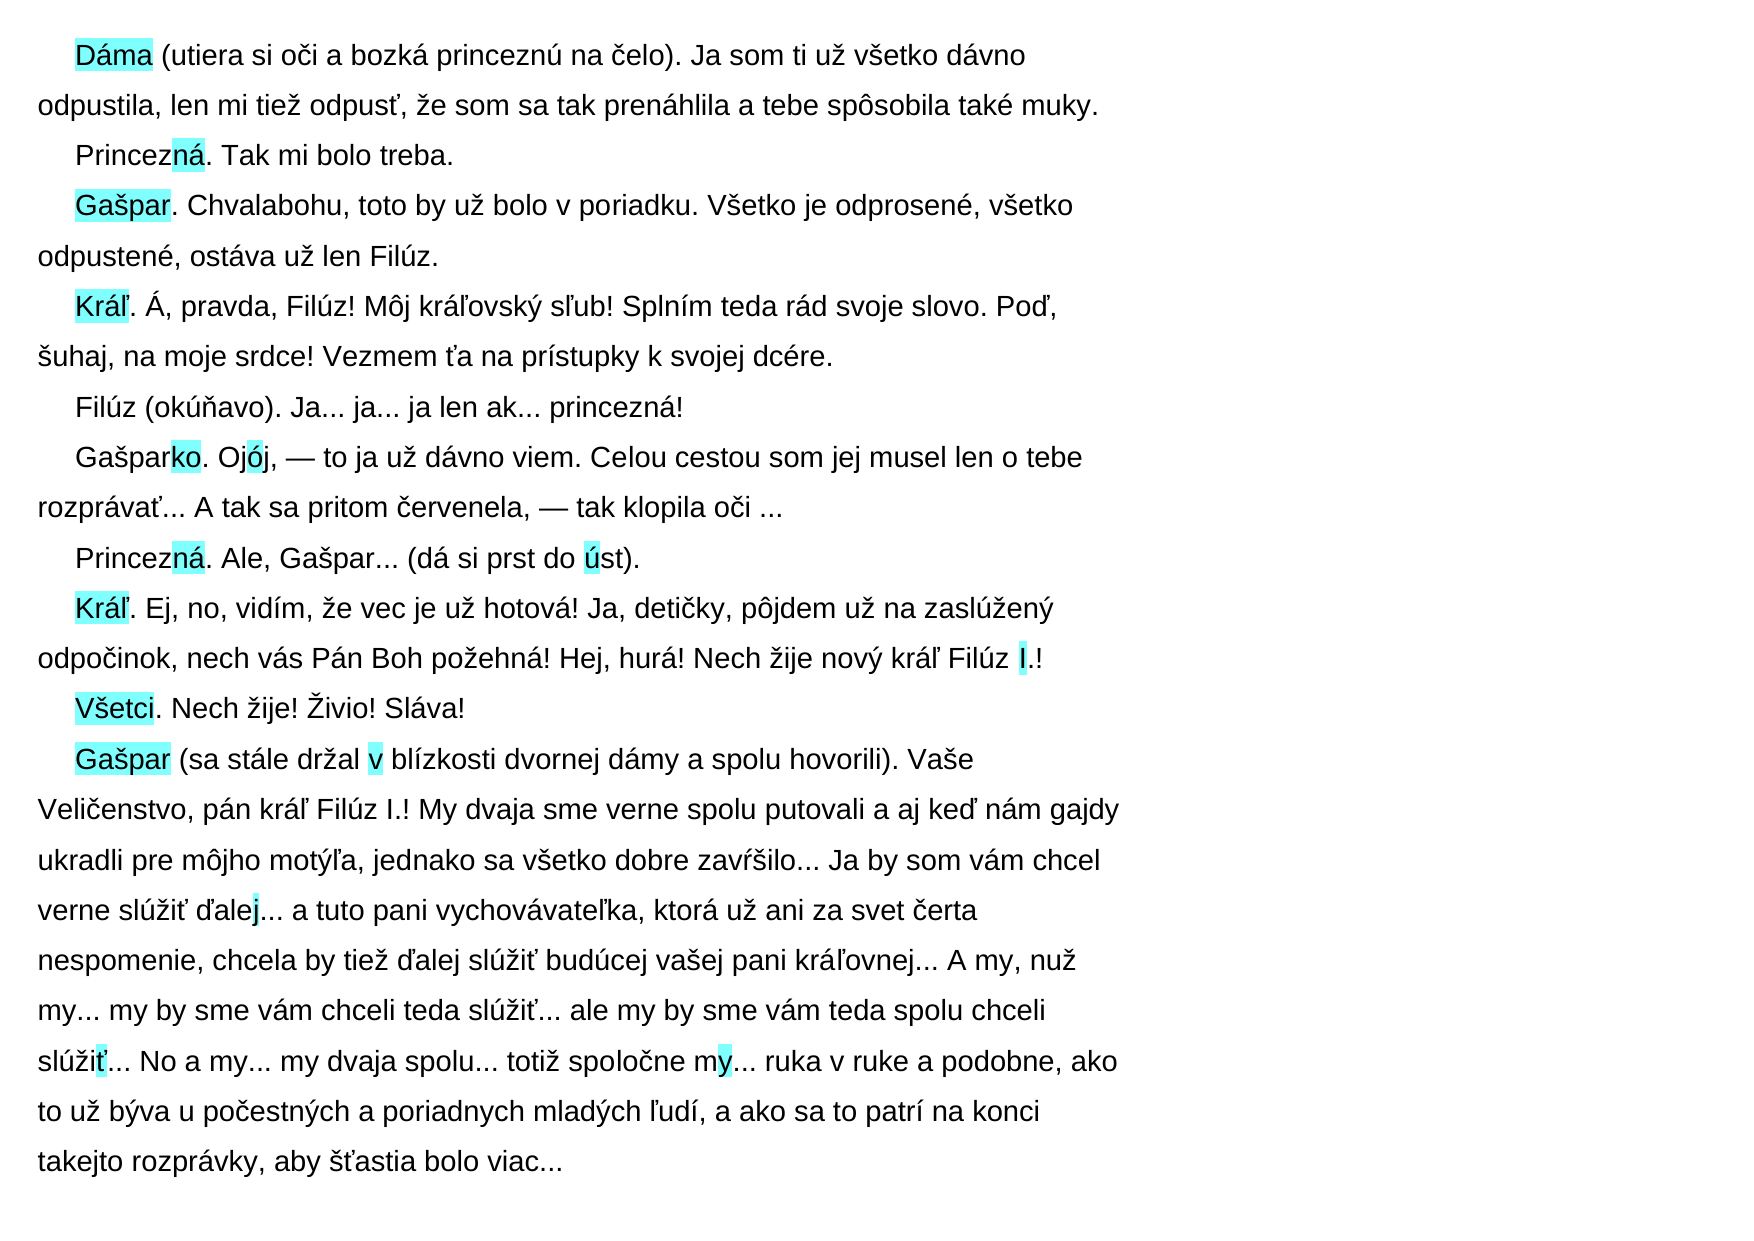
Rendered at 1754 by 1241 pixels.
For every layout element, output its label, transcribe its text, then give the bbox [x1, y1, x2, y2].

text Princezná. Tak mi bolo treba. [37, 138, 1130, 172]
text Všetci. Nech žije! Živio! Sláva! [37, 692, 1130, 725]
text Gašpar (sa stále držal v blízkosti dvornej dámy a spolu hovorili). Vaše Veličenstvo, pán kráľ Filúz I.! My dvaja sme verne spolu putovali a aj keď nám gajdy ukradli pre môjho motýľa, jed­nako sa všetko dobre zavŕšilo... Ja by som vám chcel verne slúžiť ďalej... a tuto pani vychováva­teľka, ktorá už ani za svet čerta nespomenie, chcela by tiež ďalej slúžiť budúcej vašej pani krá­ľovnej... A my, nuž my... my by sme vám chceli teda slúžiť... ale my by sme vám teda spolu chceli slúžiť... No a my... my dvaja spolu... totiž spo­ločne my... ruka v ruke a podobne, ako to už býva u počestných a poriadnych mladých ľudí, a ako sa to patrí na konci takejto rozprávky, aby šťastia bolo viac... [37, 742, 1130, 1178]
text Kráľ. Ej, no, vidím, že vec je už hotová! Ja, detičky, pôjdem už na zaslúžený odpočinok, nech vás Pán Boh požehná! Hej, hurá! Nech žije nový kráľ Filúz I.! [37, 591, 1130, 675]
text Filúz (okúňavo). Ja... ja... ja len ak... princezná! [37, 390, 1130, 423]
text Gašpar. Chvalabohu, toto by už bolo v po­riadku. Všetko je odprosené, všetko odpustené, ostáva už len Filúz. [37, 188, 1130, 272]
text Kráľ. Á, pravda, Filúz! Môj kráľovský sľub! Splním teda rád svoje slovo. Poď, šuhaj, na moje srdce! Vezmem ťa na prístupky k svojej dcére. [37, 289, 1130, 373]
text Princezná. Ale, Gašpar... (dá si prst do úst). [37, 541, 1130, 574]
text Dáma (utiera si oči a bozká princeznú na čelo). Ja som ti už všetko dávno odpustila, len mi tiež odpusť, že som sa tak prenáhlila a tebe spôsobila také muky. [37, 37, 1130, 121]
text Gašparko. Ojój, — to ja už dávno viem. Ce­lou cestou som jej musel len o tebe rozprávať... A tak sa pritom červenela, — tak klopila oči ... [37, 440, 1130, 524]
